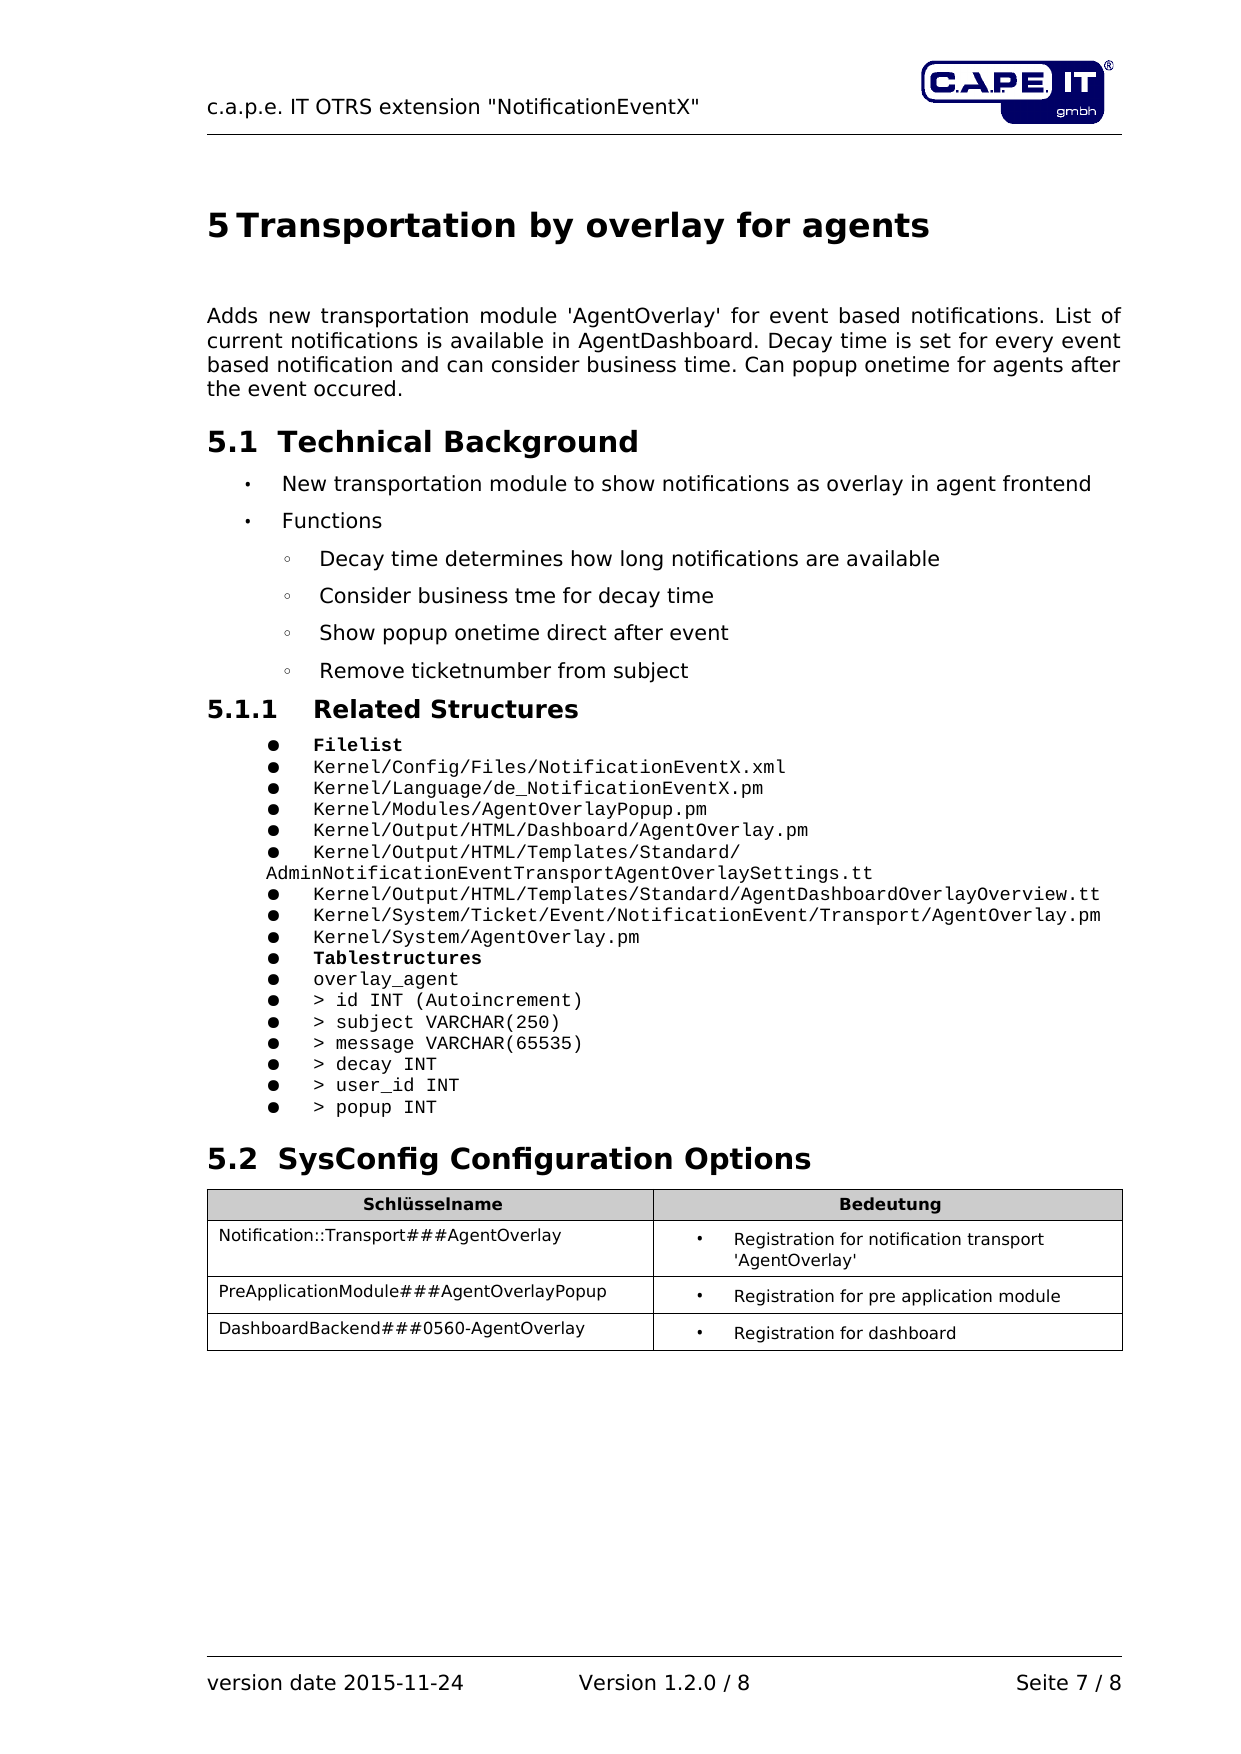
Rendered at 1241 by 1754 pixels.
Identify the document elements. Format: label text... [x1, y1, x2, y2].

list Remove ticketnumber from subject [282, 658, 1122, 683]
list Show popup onetime direct after event [282, 621, 1122, 646]
subtitle Technical Background [207, 425, 1122, 459]
list Kernel/Output/HTML/Templates/Standard/AgentDashboardOverlayOverview.tt [266, 885, 1122, 906]
table_cell PreApplicationModule###AgentOverlayPopup [208, 1277, 653, 1313]
subtitle SysConfig Configuration Options [207, 1142, 1122, 1176]
list > decay INT [266, 1055, 1122, 1076]
list > subject VARCHAR(250) [266, 1012, 1122, 1034]
list Kernel/Language/de_NotificationEventX.pm [266, 779, 1122, 800]
list Kernel/Output/HTML/Dashboard/AgentOverlay.pm [266, 821, 1122, 842]
table_cell DashboardBackend###0560-AgentOverlay [208, 1314, 653, 1350]
table_cell Registration for notification transport 'AgentOverlay' [654, 1221, 1122, 1276]
list Decay time determines how long notifications are available [282, 546, 1122, 572]
table_cell Registration for dashboard [654, 1314, 1122, 1350]
subtitle Transportation by overlay for agents [207, 207, 1122, 245]
list > user_id INT [266, 1076, 1122, 1097]
list Kernel/Config/Files/NotificationEventX.xml [266, 757, 1122, 779]
list > message VARCHAR(65535) [266, 1034, 1122, 1055]
list Tablestructures [266, 949, 1122, 970]
list Kernel/System/AgentOverlay.pm [266, 927, 1122, 949]
subtitle Related Structures [207, 695, 1122, 724]
list Kernel/Output/HTML/Templates/Standard/AdminNotificationEventTransportAgentOverlaySettings.tt [266, 842, 1122, 885]
picture [921, 60, 1114, 124]
list Kernel/System/Ticket/Event/NotificationEvent/Transport/AgentOverlay.pm [266, 906, 1122, 927]
list Kernel/Modules/AgentOverlayPopup.pm [266, 800, 1122, 821]
list Filelist [266, 736, 1122, 757]
list > id INT (Autoincrement) [266, 991, 1122, 1012]
table_header Schlüsselname [208, 1190, 653, 1220]
table_cell Notification::Transport###AgentOverlay [208, 1221, 653, 1276]
list New transportation module to show notifications as overlay in agent frontend [244, 472, 1122, 497]
text Adds new transportation module 'AgentOverlay' for event based notifications. List of current notifications is available in AgentDashboard. Decay time is set for every event based notification and can consider business time. Can popup onetime for agents after the event occured. [207, 304, 1122, 402]
list > popup INT [266, 1097, 1122, 1119]
table_cell Registration for pre application module [654, 1277, 1122, 1313]
list Functions [244, 509, 1122, 534]
list overlay_agent [266, 970, 1122, 991]
list Consider business tme for decay time [282, 583, 1122, 609]
table_header Bedeutung [654, 1190, 1122, 1220]
